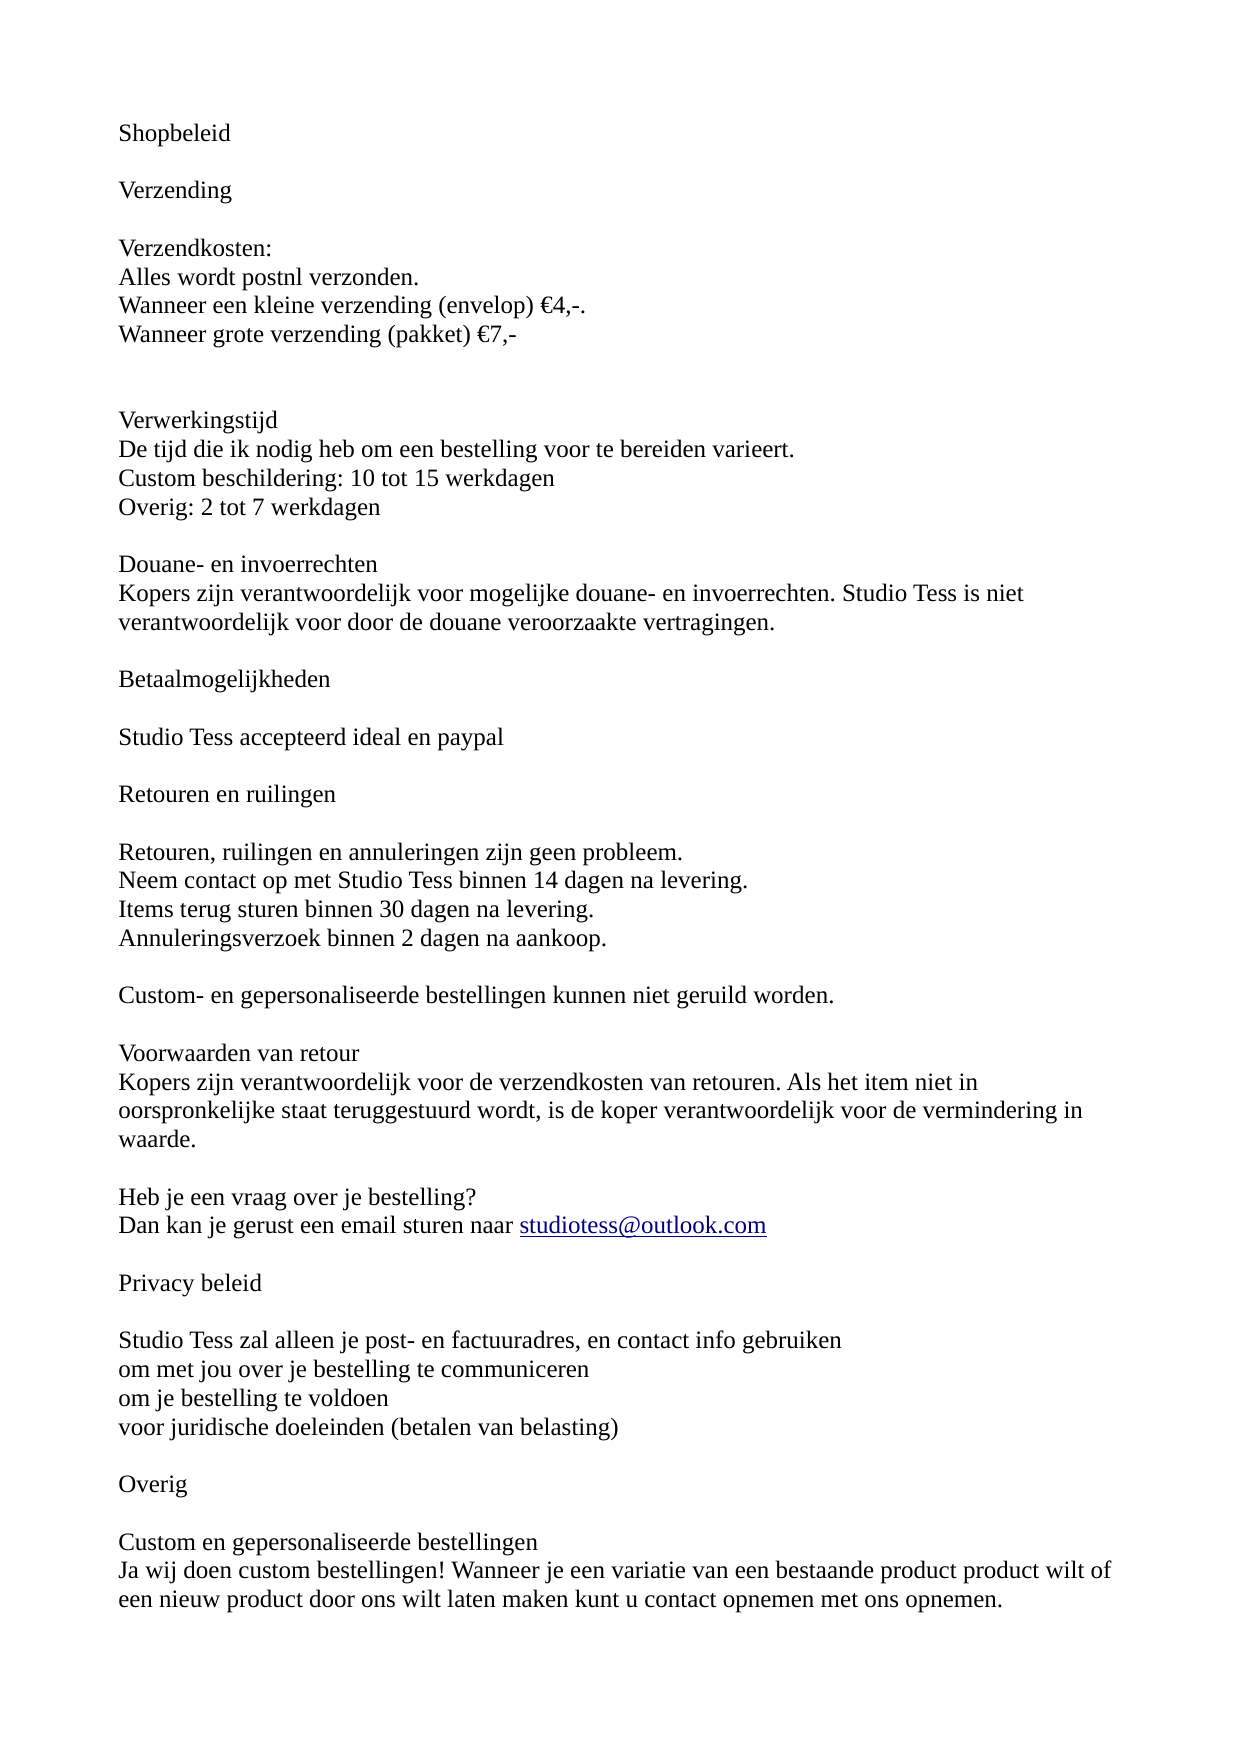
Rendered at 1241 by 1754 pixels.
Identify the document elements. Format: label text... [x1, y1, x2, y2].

text Wanneer grote verzending (pakket) €7,- [118, 319, 1122, 348]
text Voorwaarden van retour [118, 1038, 1122, 1067]
text Douane- en invoerrechten [118, 549, 1122, 578]
text Verzending [118, 176, 1122, 204]
text Kopers zijn verantwoordelijk voor mogelijke douane- en invoerrechten. Studio Tess is niet verantwoordelijk voor door de douane veroorzaakte vertragingen. [118, 578, 1122, 636]
text om je bestelling te voldoen [118, 1383, 1122, 1412]
text De tijd die ik nodig heb om een bestelling voor te bereiden varieert. Custom beschildering: 10 tot 15 werkdagen Overig: 2 tot 7 werkdagen [118, 434, 1122, 521]
text Wanneer een kleine verzending (envelop) €4,-. [118, 291, 1122, 319]
text Alles wordt postnl verzonden. [118, 262, 1122, 291]
text Betaalmogelijkheden [118, 664, 1122, 693]
text Privacy beleid [118, 1268, 1122, 1297]
text Items terug sturen binnen 30 dagen na levering. [118, 894, 1122, 923]
text voor juridische doeleinden (betalen van belasting) [118, 1412, 1122, 1441]
text Shopbeleid [118, 118, 1122, 147]
text Custom en gepersonaliseerde bestellingen [118, 1527, 1122, 1556]
text Custom- en gepersonaliseerde bestellingen kunnen niet geruild worden. [118, 981, 1122, 1009]
text Annuleringsverzoek binnen 2 dagen na aankoop. [118, 923, 1122, 952]
text Overig [118, 1469, 1122, 1498]
text Kopers zijn verantwoordelijk voor de verzendkosten van retouren. Als het item niet in oorspronkelijke staat teruggestuurd wordt, is de koper verantwoordelijk voor de vermindering in waarde. [118, 1067, 1122, 1153]
text Studio Tess accepteerd ideal en paypal [118, 722, 1122, 751]
text Neem contact op met Studio Tess binnen 14 dagen na levering. [118, 866, 1122, 894]
text Retouren, ruilingen en annuleringen zijn geen probleem. [118, 837, 1122, 866]
text om met jou over je bestelling te communiceren [118, 1354, 1122, 1383]
text Dan kan je gerust een email sturen naar studiotess@outlook.com [118, 1211, 1122, 1239]
text Verwerkingstijd [118, 406, 1122, 434]
text Ja wij doen custom bestellingen! Wanneer je een variatie van een bestaande product product wilt of een nieuw product door ons wilt laten maken kunt u contact opnemen met ons opnemen. [118, 1556, 1122, 1613]
text Retouren en ruilingen [118, 779, 1122, 808]
text Verzendkosten: [118, 233, 1122, 262]
text Heb je een vraag over je bestelling? [118, 1182, 1122, 1211]
text Studio Tess zal alleen je post- en factuuradres, en contact info gebruiken [118, 1326, 1122, 1354]
